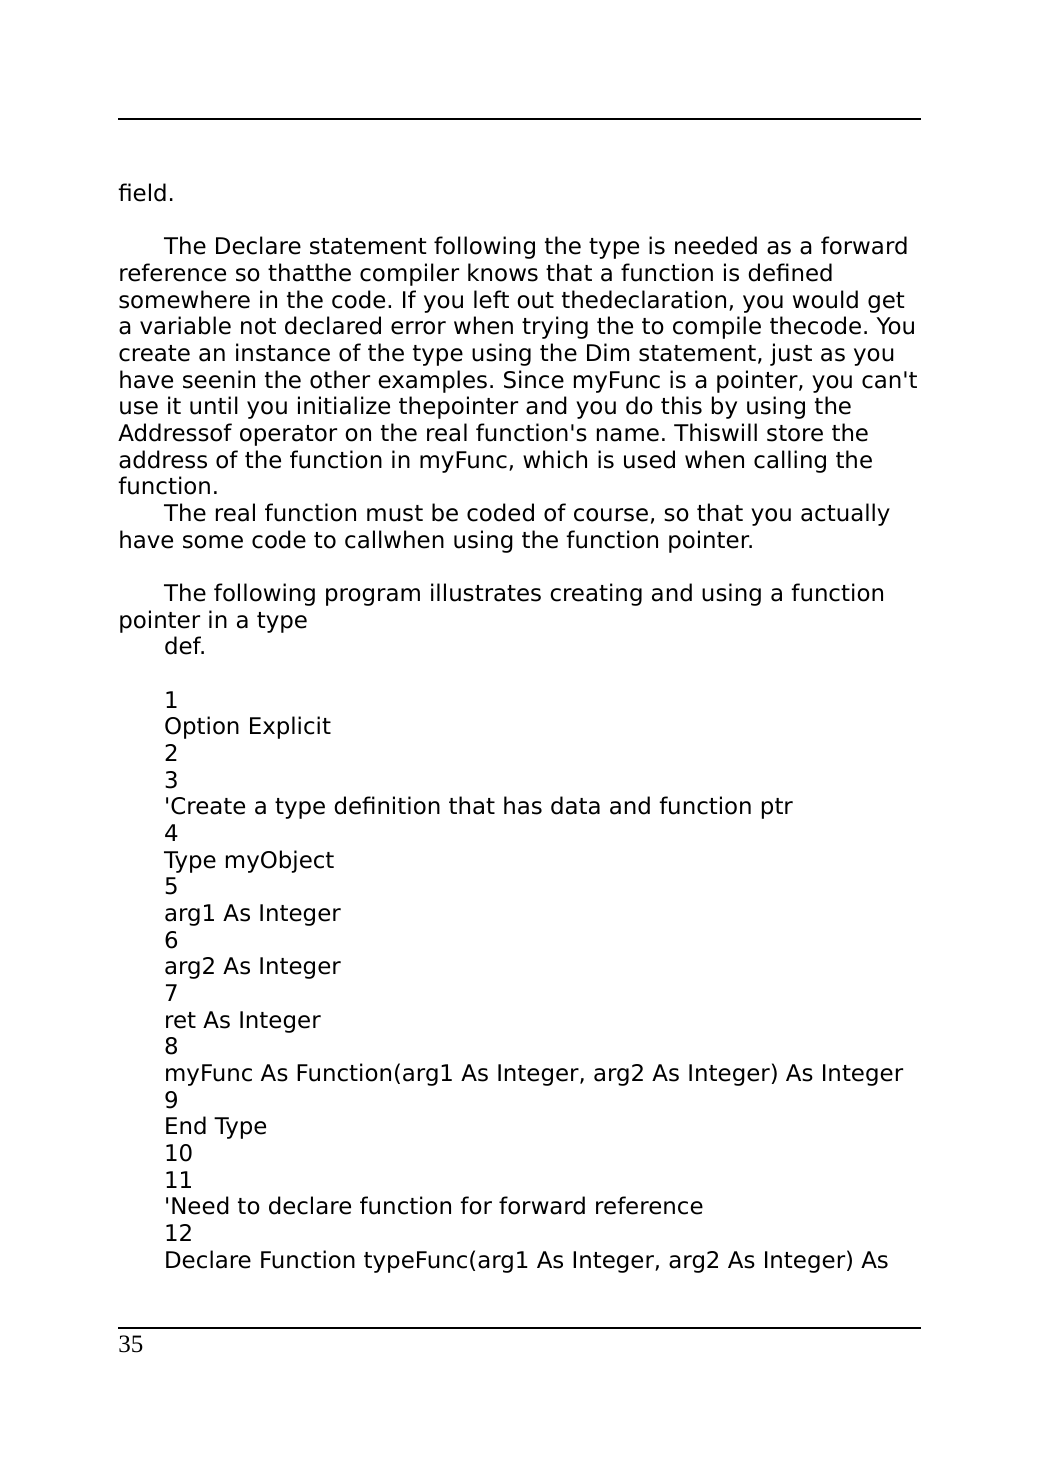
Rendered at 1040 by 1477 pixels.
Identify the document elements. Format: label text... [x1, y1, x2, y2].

text 1 [118, 687, 921, 713]
text Type myObject [118, 847, 921, 873]
text def. [118, 633, 921, 660]
text 6 [118, 927, 921, 953]
text myFunc As Function(arg1 As Integer, arg2 As Integer) As Integer [118, 1060, 921, 1087]
text The real function must be coded of course, so that you actually have some code to callwhen using the function pointer. [118, 500, 921, 553]
text 'Create a type definition that has data and function ptr [118, 793, 921, 820]
text 4 [118, 820, 921, 847]
text The Declare statement following the type is needed as a forward reference so thatthe compiler knows that a function is defined somewhere in the code. If you left out thedeclaration, you would get a variable not declared error when trying the to compile thecode. You create an instance of the type using the Dim statement, just as you have seenin the other examples. Since myFunc is a pointer, you can't use it until you initialize thepointer and you do this by using the Addressof operator on the real function's name. Thiswill store the address of the function in myFunc, which is used when calling the function. [118, 233, 921, 500]
text 7 [118, 980, 921, 1007]
text ret As Integer [118, 1007, 921, 1033]
text 8 [118, 1033, 921, 1060]
text arg2 As Integer [118, 953, 921, 980]
text 3 [118, 767, 921, 793]
text field. [118, 180, 921, 207]
text arg1 As Integer [118, 900, 921, 927]
text Option Explicit [118, 713, 921, 740]
text 11 [118, 1167, 921, 1193]
text 2 [118, 740, 921, 767]
text 12 [118, 1220, 921, 1247]
text 9 [118, 1087, 921, 1113]
text 5 [118, 873, 921, 900]
text 'Need to declare function for forward reference [118, 1193, 921, 1220]
text Declare Function typeFunc(arg1 As Integer, arg2 As Integer) As [118, 1247, 921, 1273]
text 10 [118, 1140, 921, 1167]
text The following program illustrates creating and using a function pointer in a type [118, 580, 921, 633]
text End Type [118, 1113, 921, 1140]
